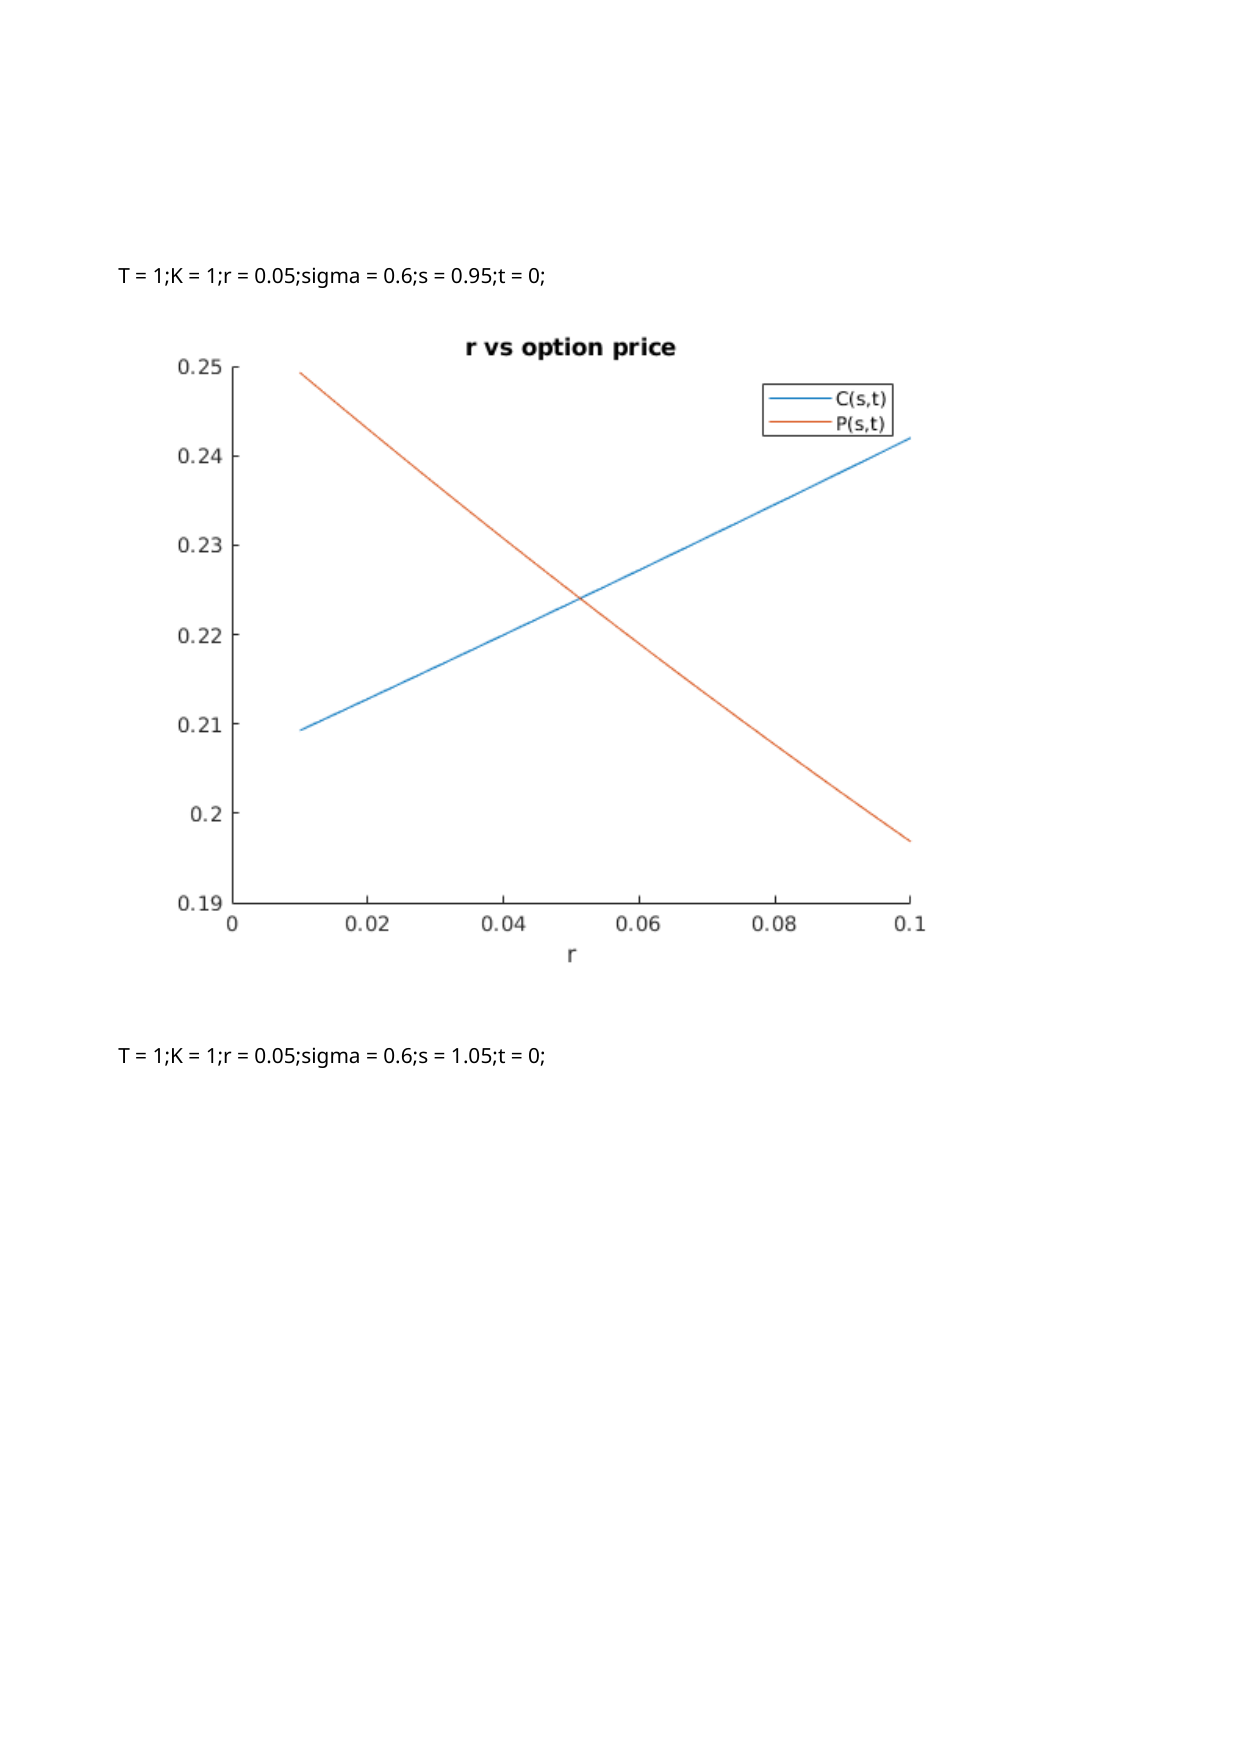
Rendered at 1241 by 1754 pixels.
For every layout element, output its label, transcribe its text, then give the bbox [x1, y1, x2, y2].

picture [118, 318, 994, 975]
text T = 1;K = 1;r = 0.05;sigma = 0.6;s = 1.05;t = 0; [118, 1041, 1122, 1069]
text T = 1;K = 1;r = 0.05;sigma = 0.6;s = 0.95;t = 0; [118, 261, 1122, 289]
